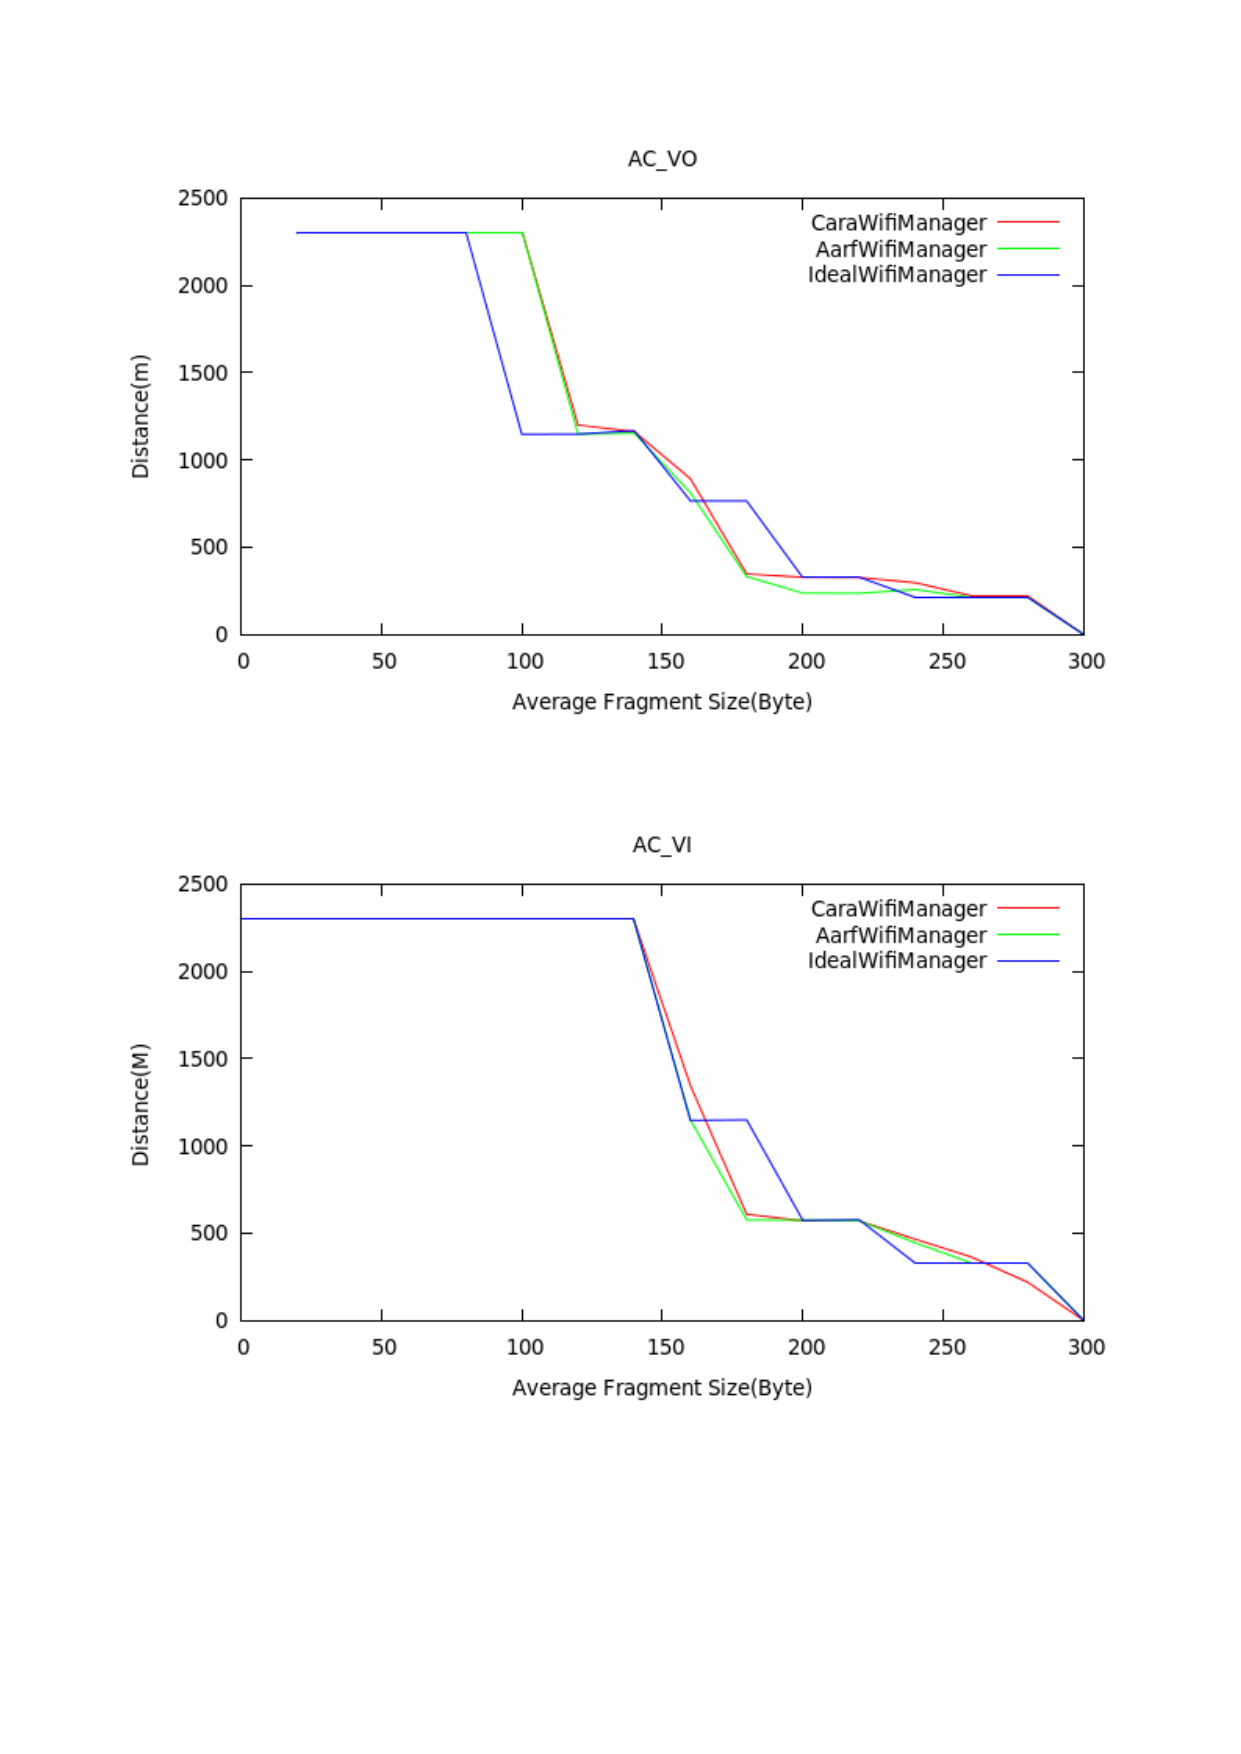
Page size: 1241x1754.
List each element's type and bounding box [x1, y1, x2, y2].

picture [120, 804, 1121, 1405]
picture [120, 118, 1121, 719]
